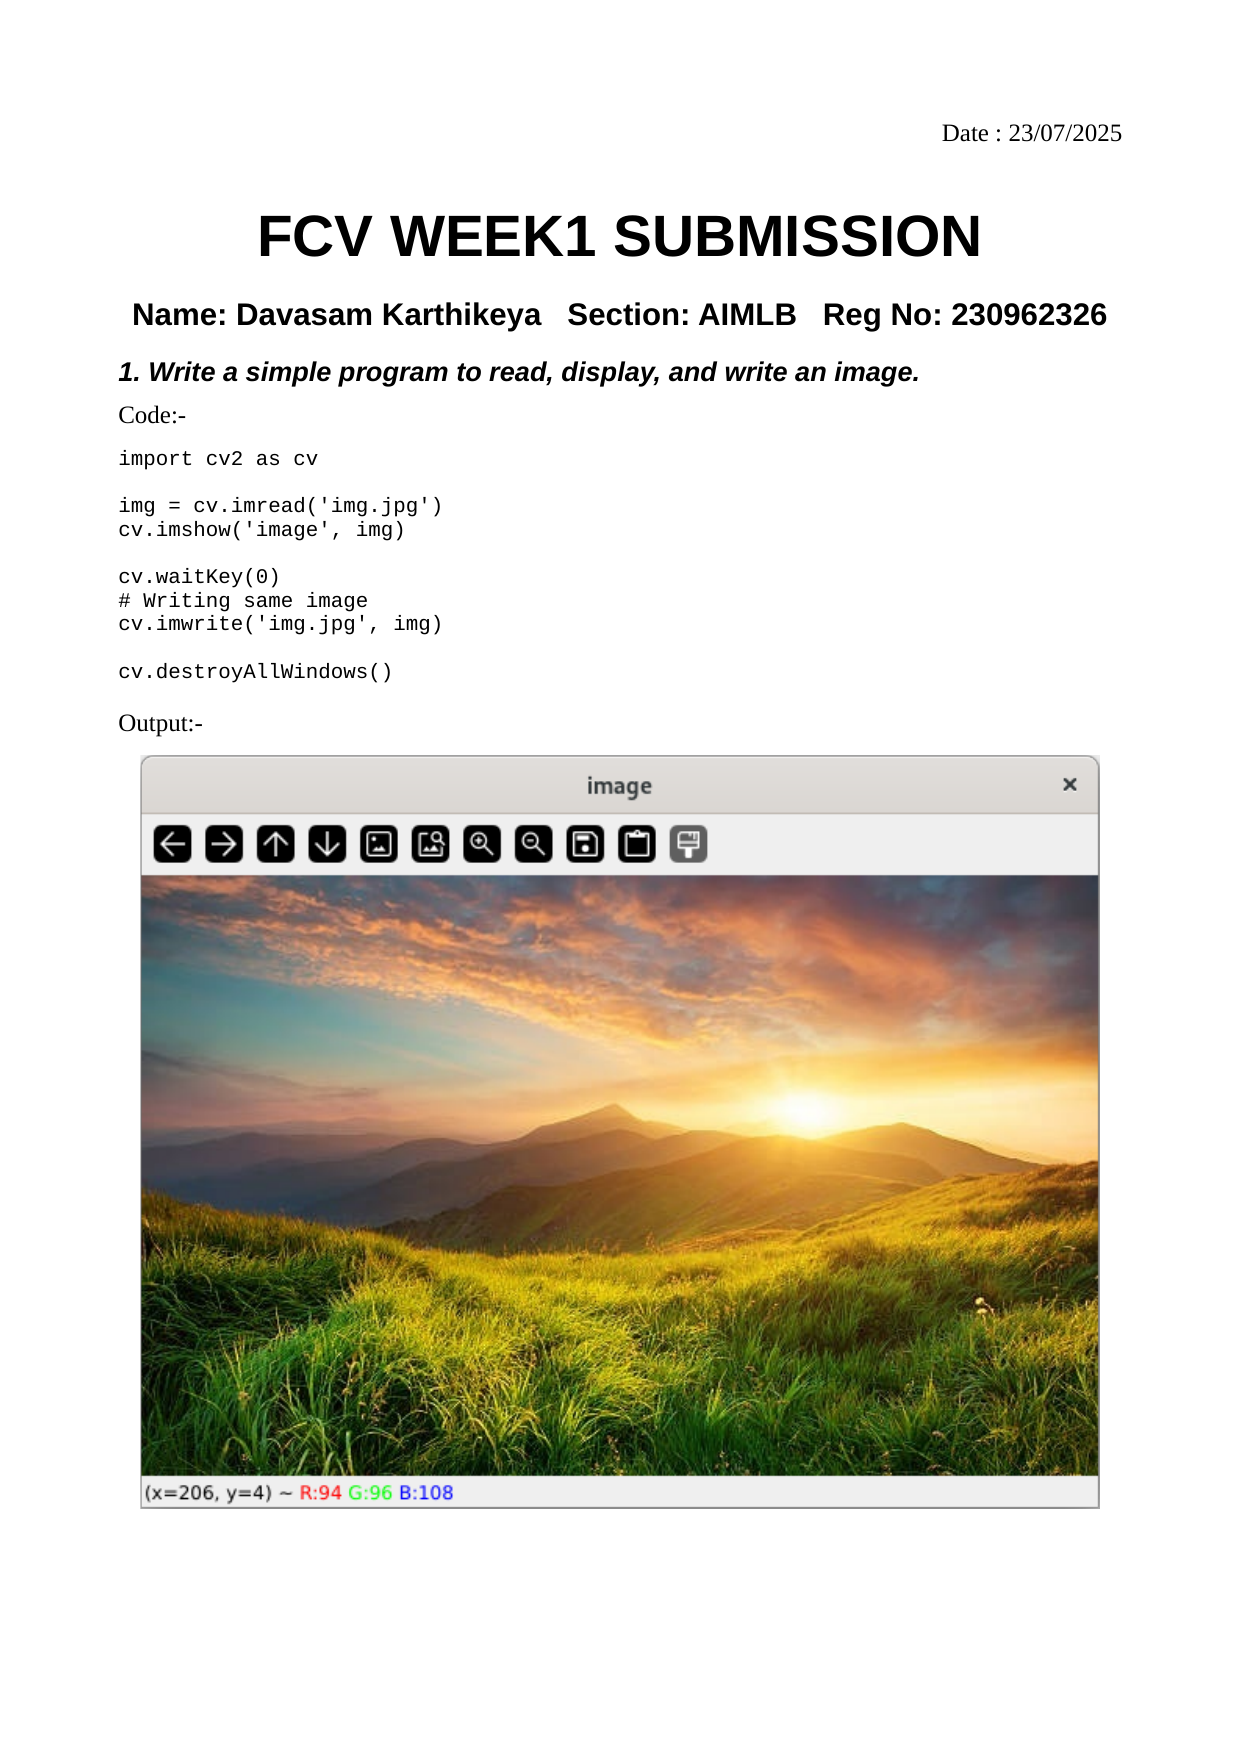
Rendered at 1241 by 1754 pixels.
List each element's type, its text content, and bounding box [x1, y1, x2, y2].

text Code:- [118, 400, 1122, 429]
title FCV WEEK1 SUBMISSION [118, 201, 1122, 268]
text cv.destroyAllWindows() [118, 661, 1122, 684]
text cv.waitKey(0) [118, 566, 1122, 590]
subtitle 1. Write a simple program to read, display, and write an image. [118, 356, 1122, 388]
text # Writing same image [118, 590, 1122, 613]
text cv.imshow('image', img) [118, 519, 1122, 542]
subtitle Name: Davasam Karthikeya Section: AIMLB Reg No: 230962326 [118, 296, 1122, 331]
picture [140, 755, 1100, 1509]
text import cv2 as cv [118, 448, 1122, 471]
text Output:- [118, 708, 1122, 737]
text cv.imwrite('img.jpg', img) [118, 613, 1122, 637]
text img = cv.imread('img.jpg') [118, 495, 1122, 519]
